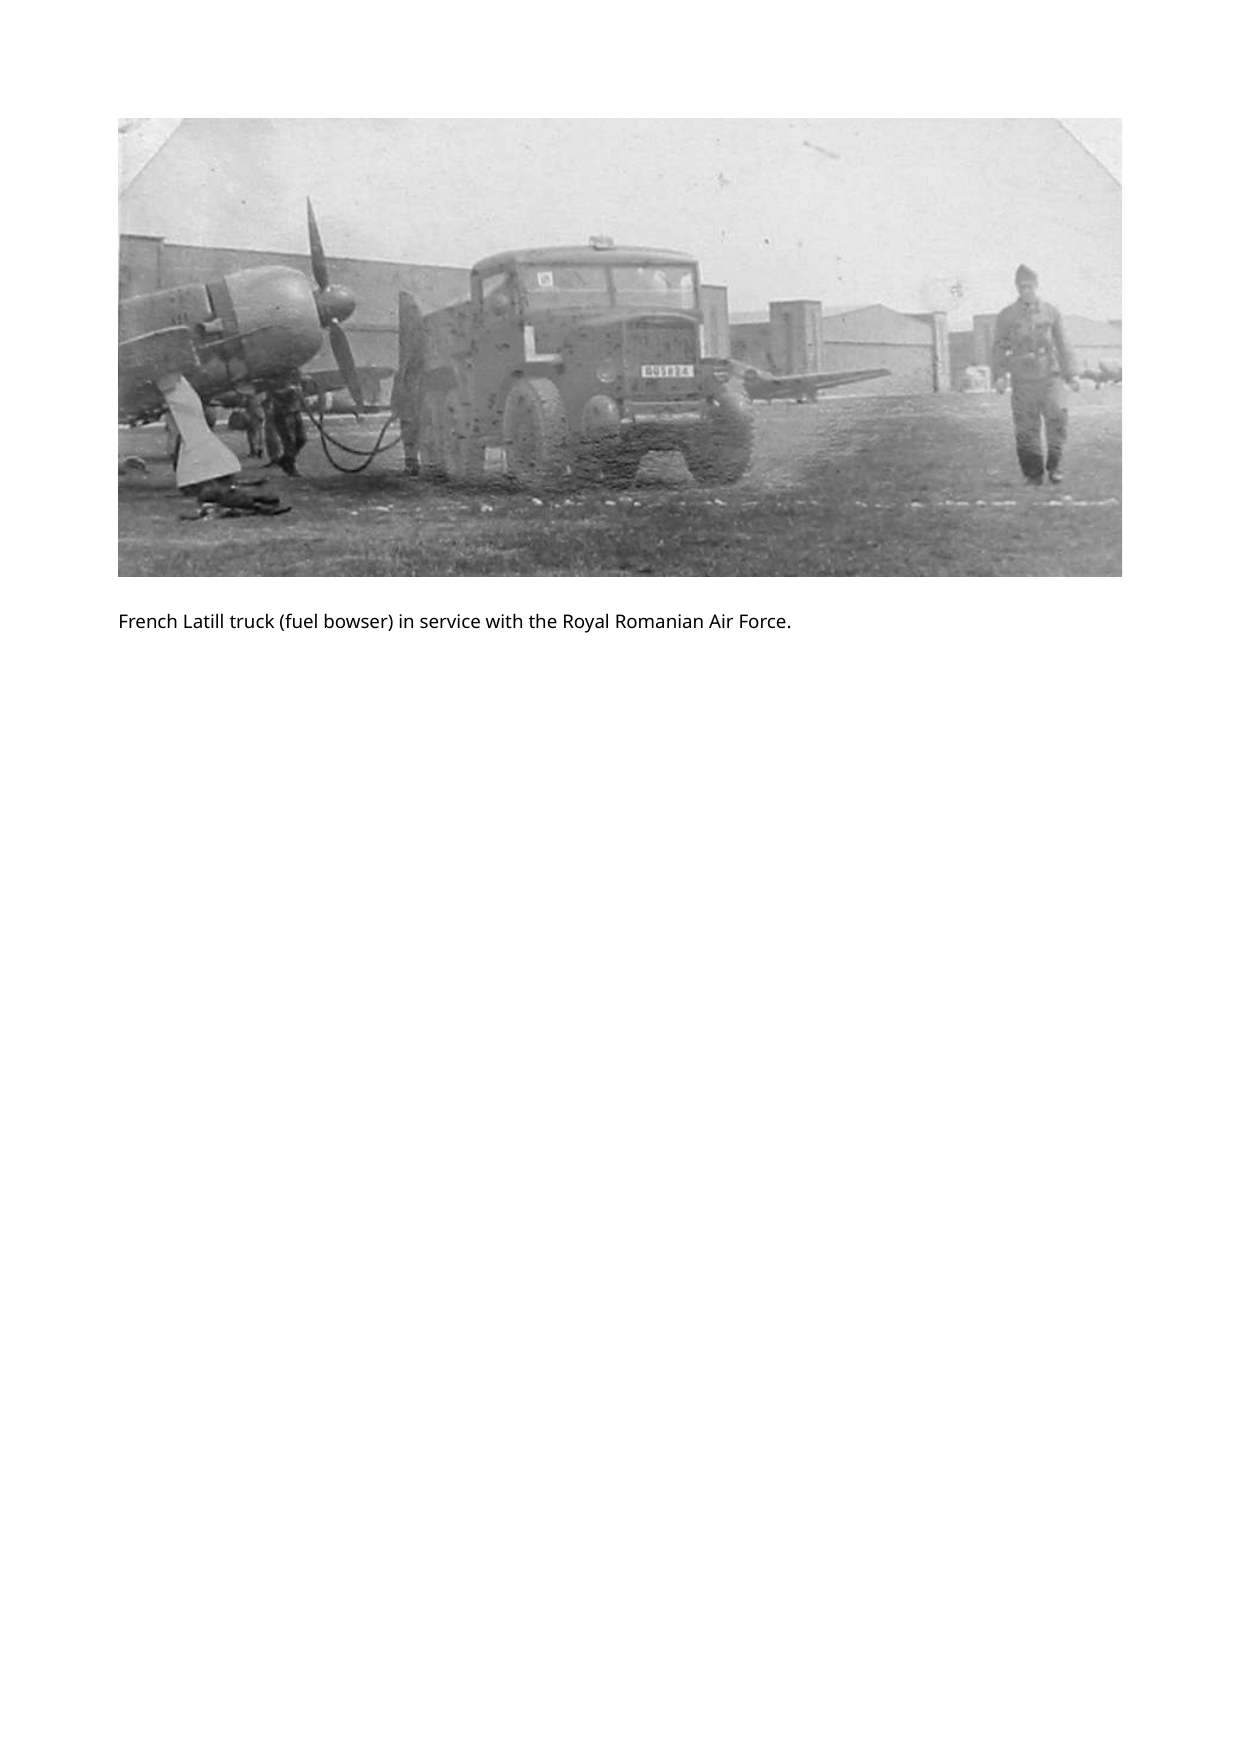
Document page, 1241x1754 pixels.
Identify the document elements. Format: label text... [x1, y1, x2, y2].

text French Latill truck (fuel bowser) in service with the Royal Romanian Air Force. [118, 608, 1122, 633]
picture [118, 118, 1123, 577]
